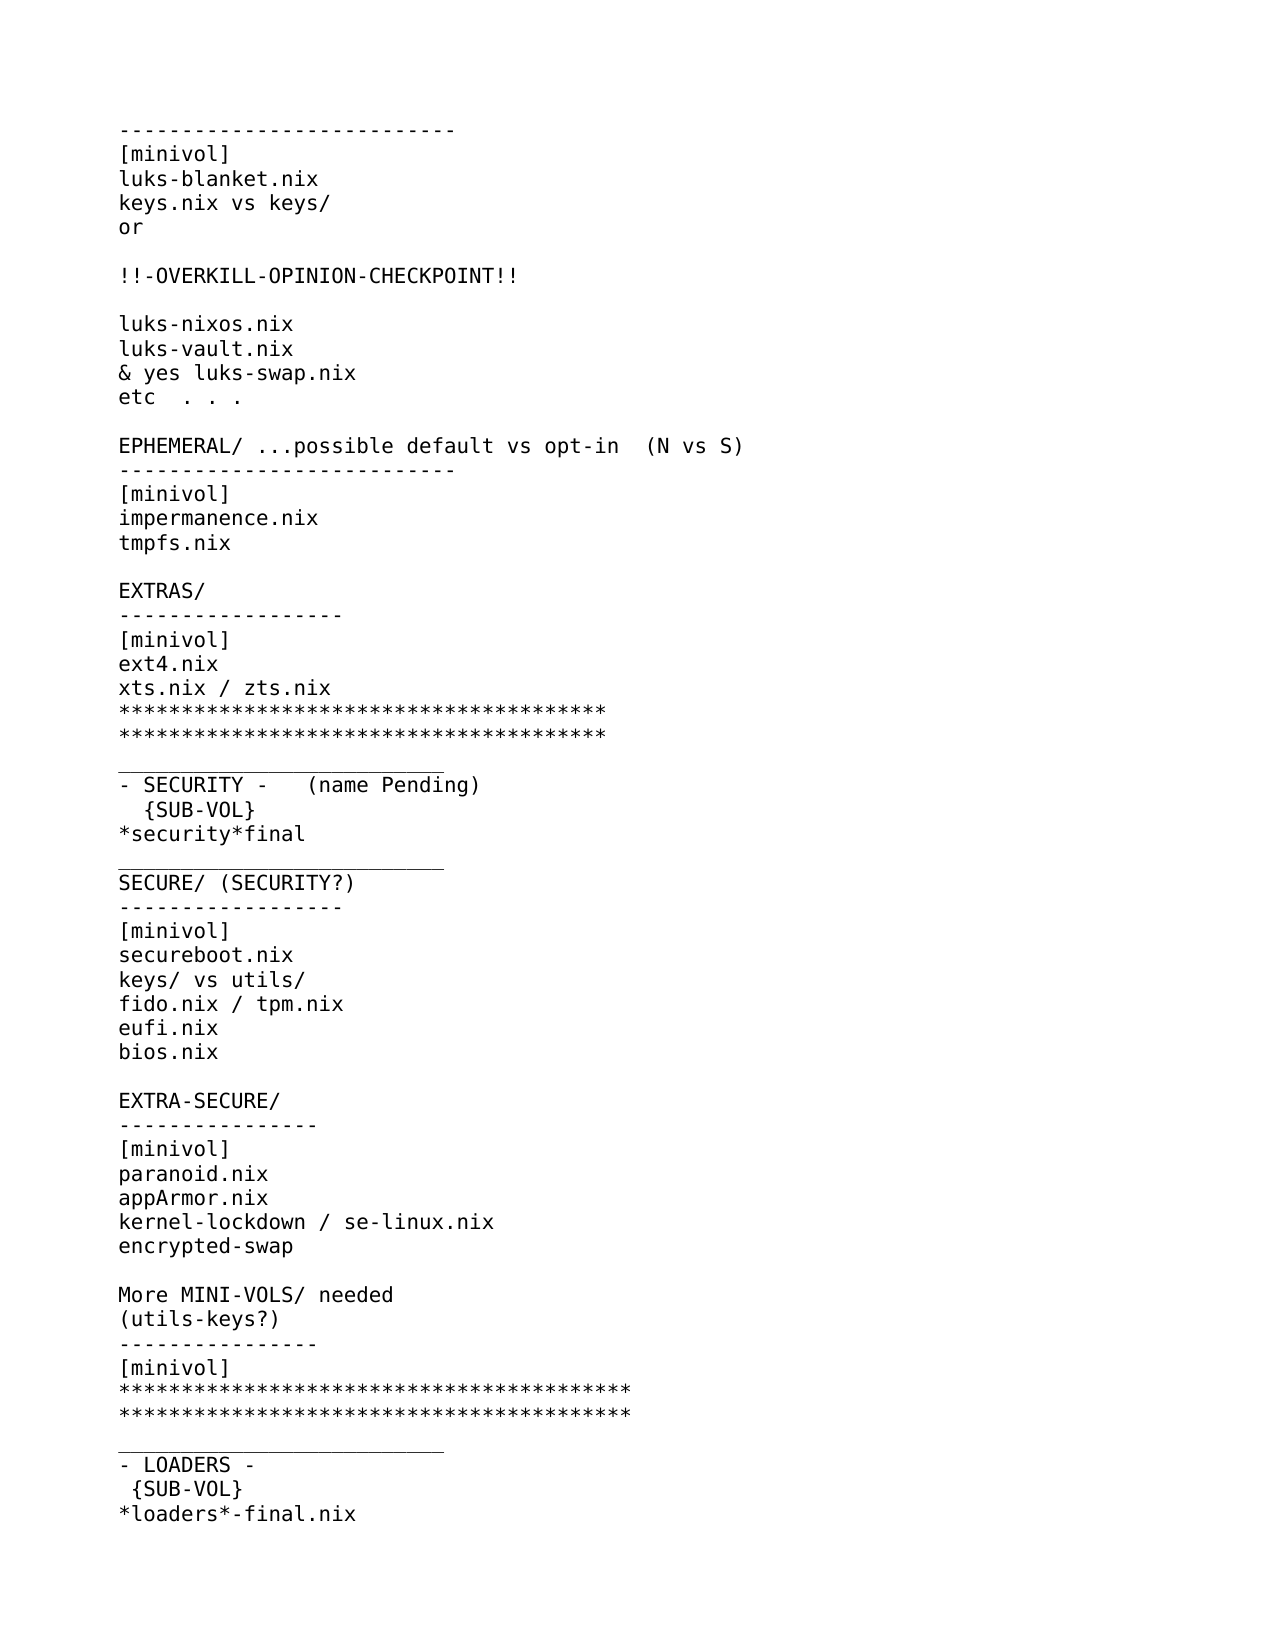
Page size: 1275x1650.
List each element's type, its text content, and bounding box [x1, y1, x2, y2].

text kernel-lockdown / se-linux.nix [118, 1210, 1157, 1234]
text - SECURITY - (name Pending) [118, 773, 1157, 798]
text --------------------------- [118, 118, 1157, 142]
text [minivol] [118, 142, 1157, 167]
text --------------------------- [118, 458, 1157, 482]
text EPHEMERAL/ ...possible default vs opt-in (N vs S) [118, 434, 1157, 458]
text [minivol] [118, 628, 1157, 652]
text ------------------ [118, 895, 1157, 919]
text appArmor.nix [118, 1186, 1157, 1210]
text *security*final [118, 822, 1157, 846]
text keys/ vs utils/ [118, 968, 1157, 992]
text bios.nix [118, 1040, 1157, 1065]
text *************************************** [118, 725, 1157, 749]
text keys.nix vs keys/ [118, 191, 1157, 215]
text [minivol] [118, 1137, 1157, 1162]
text or [118, 215, 1157, 239]
text ext4.nix [118, 652, 1157, 676]
text __________________________ [118, 749, 1157, 773]
text fido.nix / tpm.nix [118, 992, 1157, 1016]
text (utils-keys?) [118, 1307, 1157, 1332]
text etc . . . [118, 385, 1157, 409]
text luks-blanket.nix [118, 167, 1157, 191]
text More MINI-VOLS/ needed [118, 1283, 1157, 1307]
text {SUB-VOL} [118, 798, 1157, 822]
text *************************************** [118, 701, 1157, 725]
text ---------------- [118, 1332, 1157, 1356]
text luks-nixos.nix [118, 312, 1157, 337]
text ***************************************** [118, 1404, 1157, 1429]
text EXTRAS/ [118, 579, 1157, 603]
text & yes luks-swap.nix [118, 361, 1157, 385]
text - LOADERS - [118, 1453, 1157, 1477]
text [minivol] [118, 919, 1157, 943]
text ***************************************** [118, 1380, 1157, 1404]
text ------------------ [118, 603, 1157, 628]
text secureboot.nix [118, 943, 1157, 968]
text __________________________ [118, 1429, 1157, 1453]
text encrypted-swap [118, 1234, 1157, 1259]
text ---------------- [118, 1113, 1157, 1137]
text EXTRA-SECURE/ [118, 1089, 1157, 1113]
text paranoid.nix [118, 1162, 1157, 1186]
text luks-vault.nix [118, 337, 1157, 361]
text [minivol] [118, 1356, 1157, 1380]
text tmpfs.nix [118, 531, 1157, 555]
text __________________________ [118, 846, 1157, 871]
text *loaders*-final.nix [118, 1502, 1157, 1526]
text xts.nix / zts.nix [118, 676, 1157, 701]
text [minivol] [118, 482, 1157, 506]
text impermanence.nix [118, 506, 1157, 531]
text eufi.nix [118, 1016, 1157, 1040]
text SECURE/ (SECURITY?) [118, 871, 1157, 895]
text !!-OVERKILL-OPINION-CHECKPOINT!! [118, 264, 1157, 288]
text {SUB-VOL} [118, 1477, 1157, 1502]
